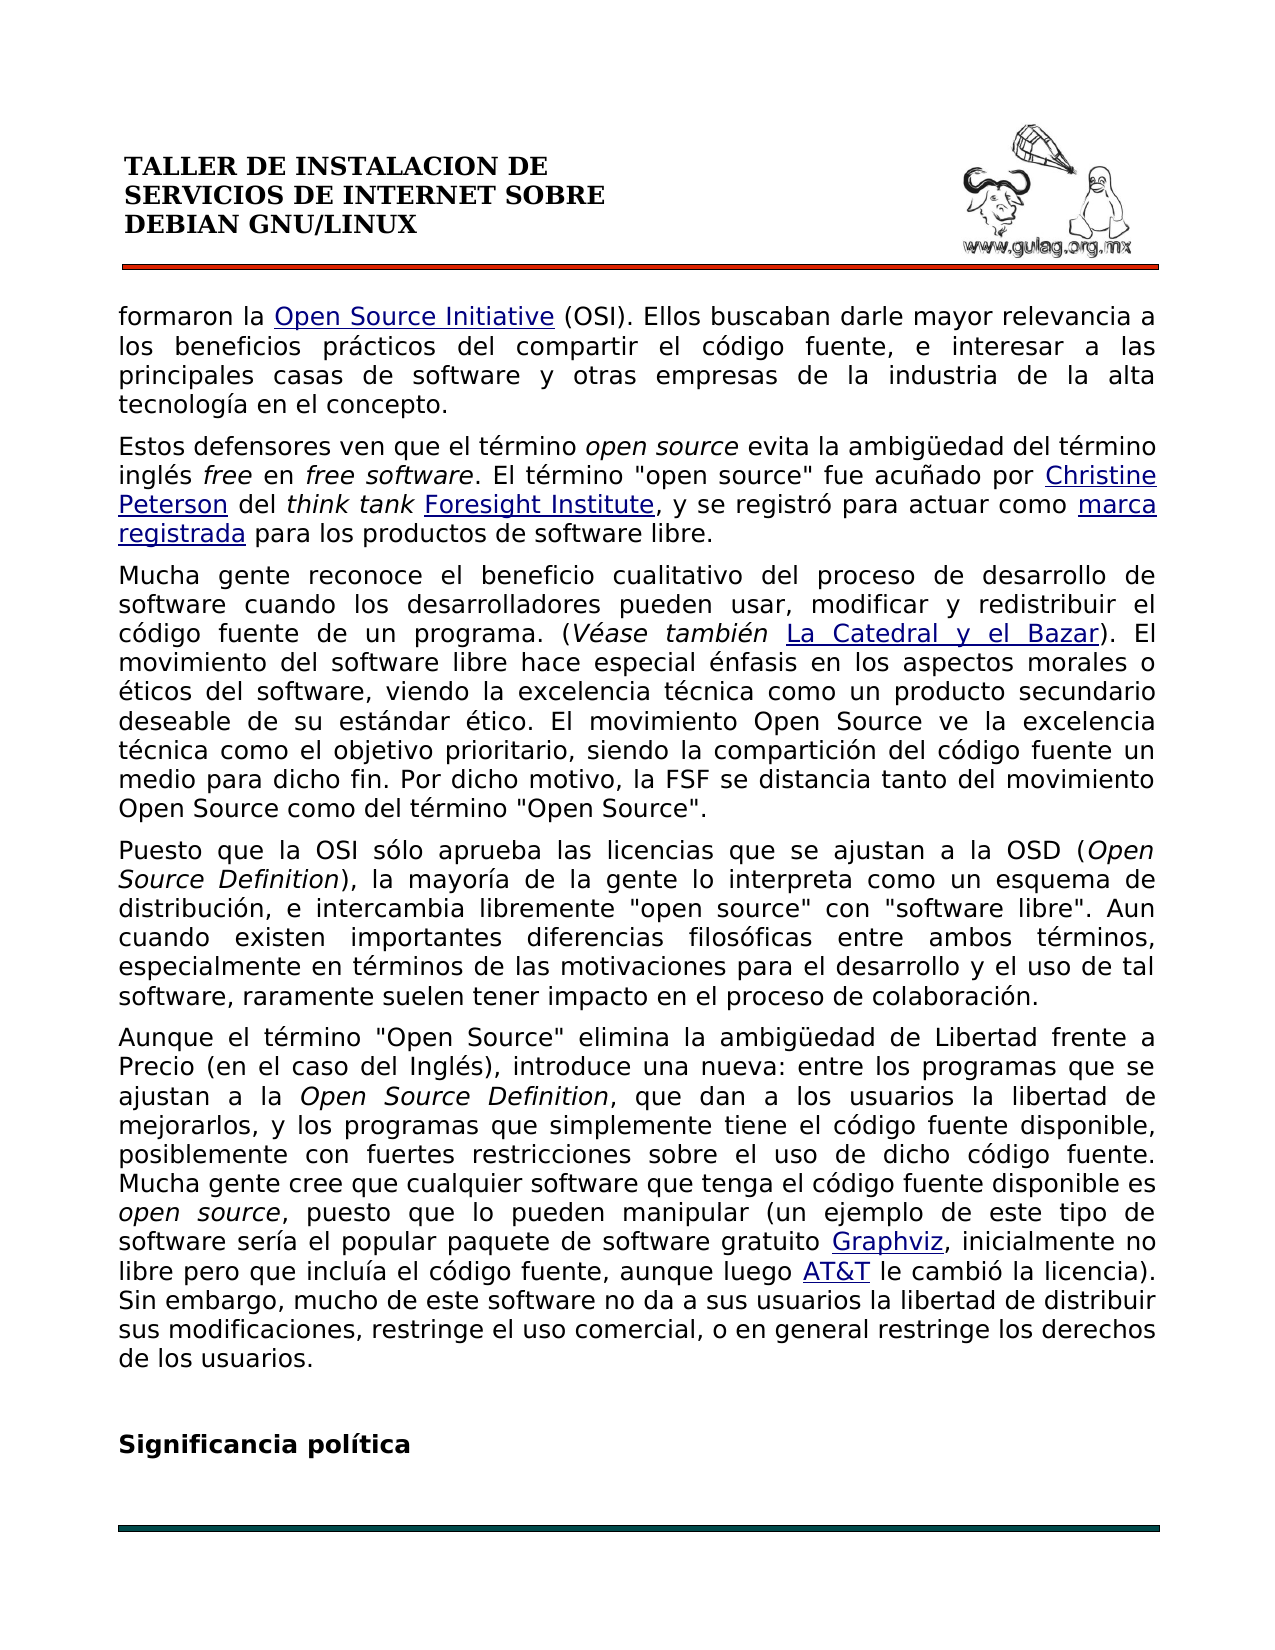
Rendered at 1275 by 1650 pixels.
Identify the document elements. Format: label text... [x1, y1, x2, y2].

text Puesto que la OSI sólo aprueba las licencias que se ajustan a la OSD (Open Source Definition), la mayoría de la gente lo interpreta como un esquema de distribución, e intercambia libremente "open source" con "software libre". Aun cuando existen importantes diferencias filosóficas entre ambos términos, especialmente en términos de las motivaciones para el desarrollo y el uso de tal software, raramente suelen tener impacto en el proceso de colaboración. [118, 836, 1157, 1011]
text Estos defensores ven que el término open source evita la ambigüedad del término inglés free en free software. El término "open source" fue acuñado por Christine Peterson del think tank Foresight Institute, y se registró para actuar como marca registrada para los productos de software libre. [118, 432, 1157, 548]
text Aunque el término "Open Source" elimina la ambigüedad de Libertad frente a Precio (en el caso del Inglés), introduce una nueva: entre los programas que se ajustan a la Open Source Definition, que dan a los usuarios la libertad de mejorarlos, y los programas que simplemente tiene el código fuente disponible, posiblemente con fuertes restricciones sobre el uso de dicho código fuente. Mucha gente cree que cualquier software que tenga el código fuente disponible es open source, puesto que lo pueden manipular (un ejemplo de este tipo de software sería el popular paquete de software gratuito Graphviz, inicialmente no libre pero que incluía el código fuente, aunque luego AT&T le cambió la licencia). Sin embargo, mucho de este software no da a sus usuarios la libertad de distribuir sus modificaciones, restringe el uso comercial, o en general restringe los derechos de los usuarios. [118, 1023, 1157, 1373]
text formaron la Open Source Initiative (OSI). Ellos buscaban darle mayor relevancia a los beneficios prácticos del compartir el código fuente, e interesar a las principales casas de software y otras empresas de la industria de la alta tecnología en el concepto. [118, 303, 1157, 419]
subtitle Significancia política [118, 1430, 1157, 1459]
picture [961, 122, 1132, 260]
text Mucha gente reconoce el beneficio cualitativo del proceso de desarrollo de software cuando los desarrolladores pueden usar, modificar y redistribuir el código fuente de un programa. (Véase también La Catedral y el Bazar). El movimiento del software libre hace especial énfasis en los aspectos morales o éticos del software, viendo la excelencia técnica como un producto secundario deseable de su estándar ético. El movimiento Open Source ve la excelencia técnica como el objetivo prioritario, siendo la compartición del código fuente un medio para dicho fin. Por dicho motivo, la FSF se distancia tanto del movimiento Open Source como del término "Open Source". [118, 561, 1157, 823]
